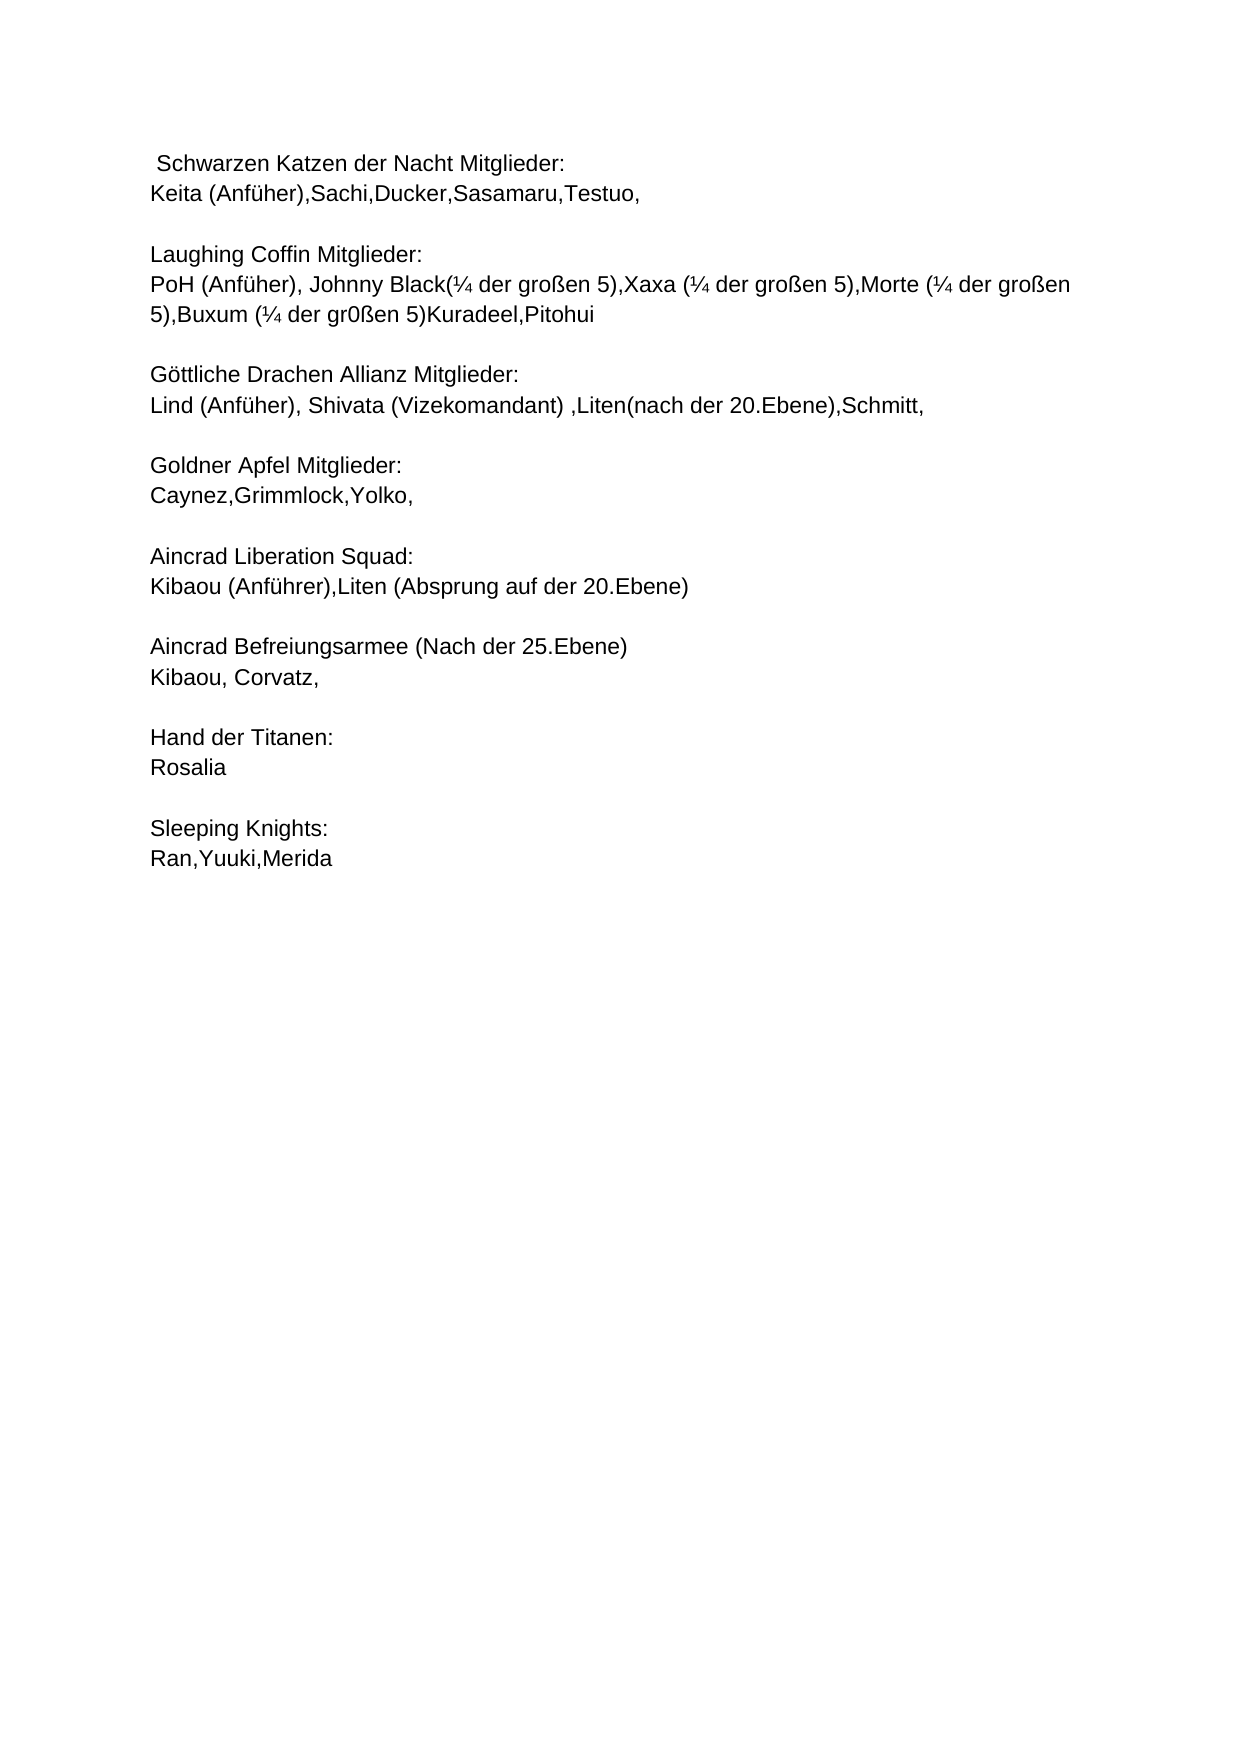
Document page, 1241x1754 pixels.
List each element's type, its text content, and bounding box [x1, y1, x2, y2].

text Aincrad Liberation Squad: [150, 543, 1090, 569]
text Keita (Anfüher),Sachi,Ducker,Sasamaru,Testuo, [150, 180, 1090, 207]
text Aincrad Befreiungsarmee (Nach der 25.Ebene) [150, 633, 1090, 660]
text Göttliche Drachen Allianz Mitglieder: [150, 361, 1090, 388]
text Kibaou (Anführer),Liten (Absprung auf der 20.Ebene) [150, 573, 1090, 599]
text PoH (Anfüher), Johnny Black(¼ der großen 5),Xaxa (¼ der großen 5),Morte (¼ der großen 5),Buxum (¼ der gr0ßen 5)Kuradeel,Pitohui [150, 271, 1090, 327]
text Kibaou, Corvatz, [150, 663, 1090, 690]
text Lind (Anfüher), Shivata (Vizekomandant) ,Liten(nach der 20.Ebene),Schmitt, [150, 392, 1090, 418]
text Ran,Yuuki,Merida [150, 845, 1090, 871]
text Caynez,Grimmlock,Yolko, [150, 482, 1090, 509]
text Rosalia [150, 754, 1090, 781]
text Schwarzen Katzen der Nacht Mitglieder: [150, 150, 1090, 176]
text Laughing Coffin Mitglieder: [150, 241, 1090, 267]
text Hand der Titanen: [150, 724, 1090, 750]
text Sleeping Knights: [150, 814, 1090, 841]
text Goldner Apfel Mitglieder: [150, 452, 1090, 478]
